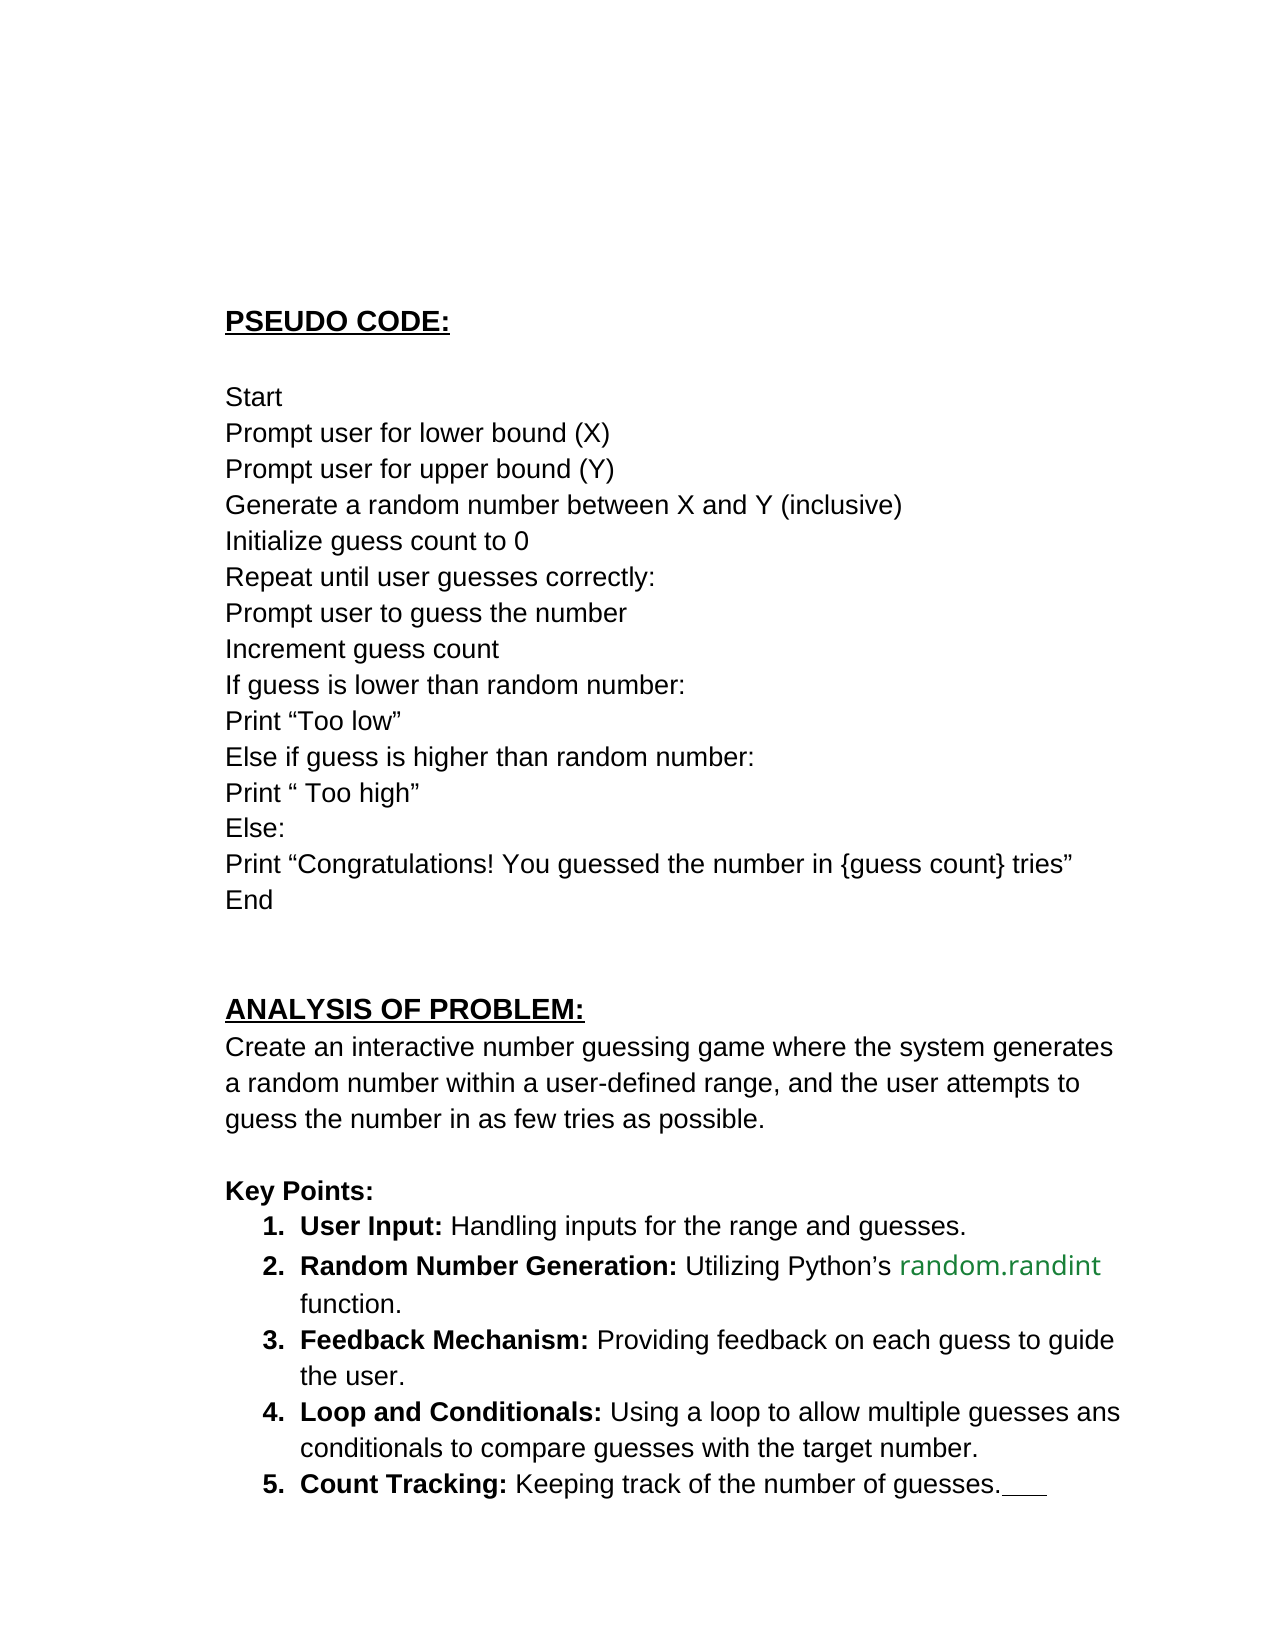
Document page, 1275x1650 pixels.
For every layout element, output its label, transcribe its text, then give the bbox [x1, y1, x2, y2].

text Increment guess count [225, 633, 1125, 664]
text End [225, 884, 1125, 916]
text Prompt user to guess the number [225, 597, 1125, 628]
text Prompt user for upper bound (Y) [225, 453, 1125, 484]
text Else: [225, 812, 1125, 844]
list Count Tracking: Keeping track of the number of guesses. [262, 1468, 1125, 1499]
text PSEUDO CODE: [225, 304, 1125, 338]
text Print “ Too high” [225, 777, 1125, 808]
text Print “Congratulations! You guessed the number in {guess count} tries” [225, 848, 1125, 880]
text Repeat until user guesses correctly: [225, 561, 1125, 592]
text Key Points: [225, 1174, 1125, 1206]
text Else if guess is higher than random number: [225, 741, 1125, 772]
list Loop and Conditionals: Using a loop to allow multiple guesses ans conditionals to compare guesses with the target number. [262, 1396, 1125, 1463]
list Feedback Mechanism: Providing feedback on each guess to guide the user. [262, 1324, 1125, 1391]
text Start [225, 381, 1125, 412]
text If guess is lower than random number: [225, 669, 1125, 700]
list User Input: Handling inputs for the range and guesses. [262, 1210, 1125, 1242]
text Create an interactive number guessing game where the system generates a random number within a user-defined range, and the user attempts to guess the number in as few tries as possible. [225, 1031, 1125, 1134]
text Print “Too low” [225, 705, 1125, 736]
list Random Number Generation: Utilizing Python’s random.randint function. [262, 1246, 1125, 1319]
text ANALYSIS OF PROBLEM: [225, 992, 1125, 1026]
text Prompt user for lower bound (X) [225, 417, 1125, 448]
text Generate a random number between X and Y (inclusive) [225, 489, 1125, 520]
text Initialize guess count to 0 [225, 525, 1125, 556]
